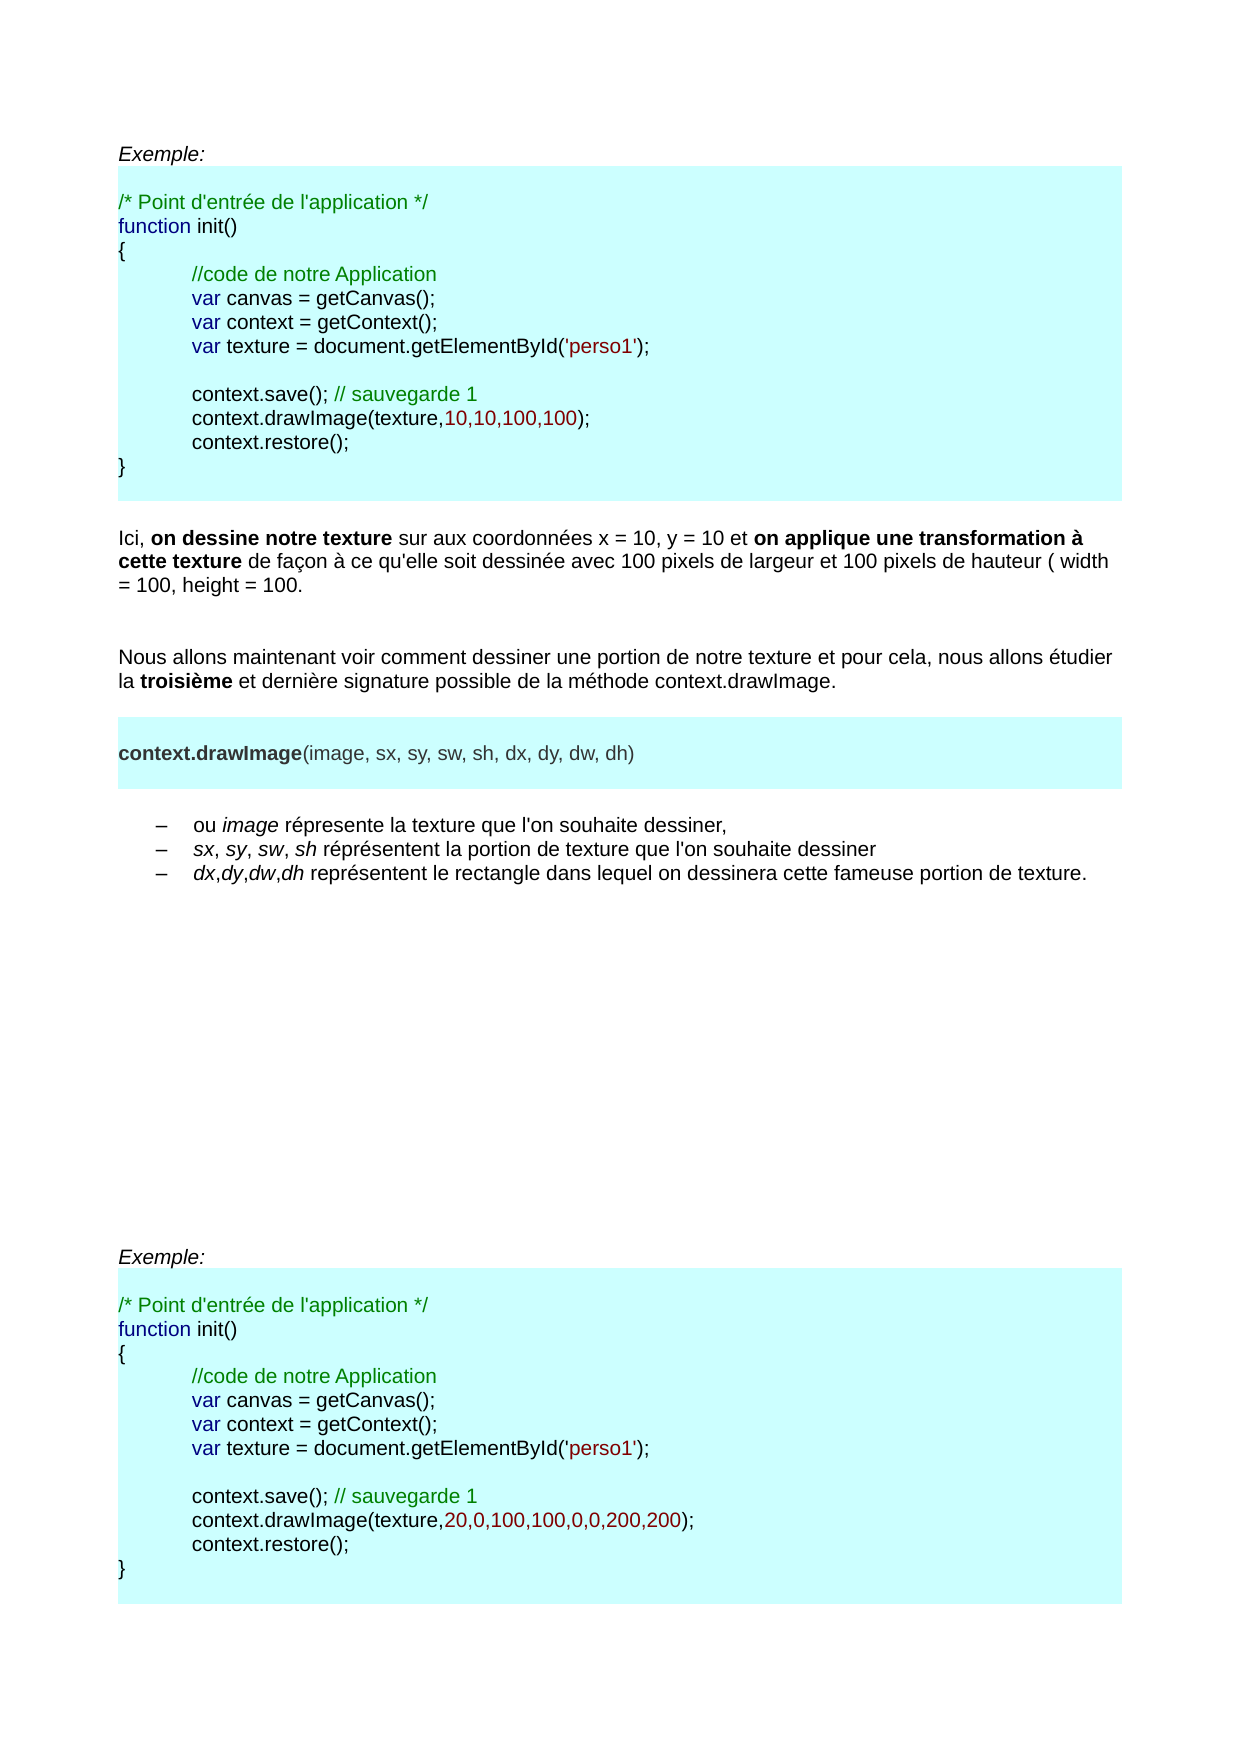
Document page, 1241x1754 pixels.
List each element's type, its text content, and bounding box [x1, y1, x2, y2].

text context.drawImage(image, sx, sy, sw, sh, dx, dy, dw, dh) [118, 741, 1122, 765]
list ou image répresente la texture que l'on souhaite dessiner, [156, 813, 1122, 837]
text context.restore(); [118, 1532, 1122, 1556]
text } [118, 453, 1122, 477]
text var canvas = getCanvas(); [118, 1388, 1122, 1412]
text /* Point d'entrée de l'application */ [118, 190, 1122, 214]
text var texture = document.getElementById('perso1'); [118, 334, 1122, 358]
text Nous allons maintenant voir comment dessiner une portion de notre texture et pour cela, nous allons étudier la troisième et dernière signature possible de la méthode context.drawImage. [118, 645, 1122, 693]
text var canvas = getCanvas(); [118, 286, 1122, 310]
text function init() [118, 214, 1122, 238]
text context.drawImage(texture,10,10,100,100); [118, 406, 1122, 429]
text var context = getContext(); [118, 310, 1122, 334]
text Exemple: [118, 142, 1122, 166]
text /* Point d'entrée de l'application */ [118, 1292, 1122, 1316]
text //code de notre Application [118, 1364, 1122, 1388]
text context.save(); // sauvegarde 1 [118, 382, 1122, 406]
list sx, sy, sw, sh réprésentent la portion de texture que l'on souhaite dessiner [156, 837, 1122, 861]
text Exemple: [118, 1244, 1122, 1268]
text context.save(); // sauvegarde 1 [118, 1484, 1122, 1508]
text context.restore(); [118, 429, 1122, 453]
text Ici, on dessine notre texture sur aux coordonnées x = 10, y = 10 et on applique une transformation à cette texture de façon à ce qu'elle soit dessinée avec 100 pixels de largeur et 100 pixels de hauteur ( width = 100, height = 100. [118, 525, 1122, 597]
list dx,dy,dw,dh représentent le rectangle dans lequel on dessinera cette fameuse portion de texture. [156, 861, 1122, 885]
text function init() [118, 1316, 1122, 1340]
text //code de notre Application [118, 262, 1122, 286]
text context.drawImage(texture,20,0,100,100,0,0,200,200); [118, 1508, 1122, 1532]
text } [118, 1556, 1122, 1580]
text var texture = document.getElementById('perso1'); [118, 1436, 1122, 1460]
text { [118, 1340, 1122, 1364]
text var context = getContext(); [118, 1412, 1122, 1436]
text { [118, 238, 1122, 262]
